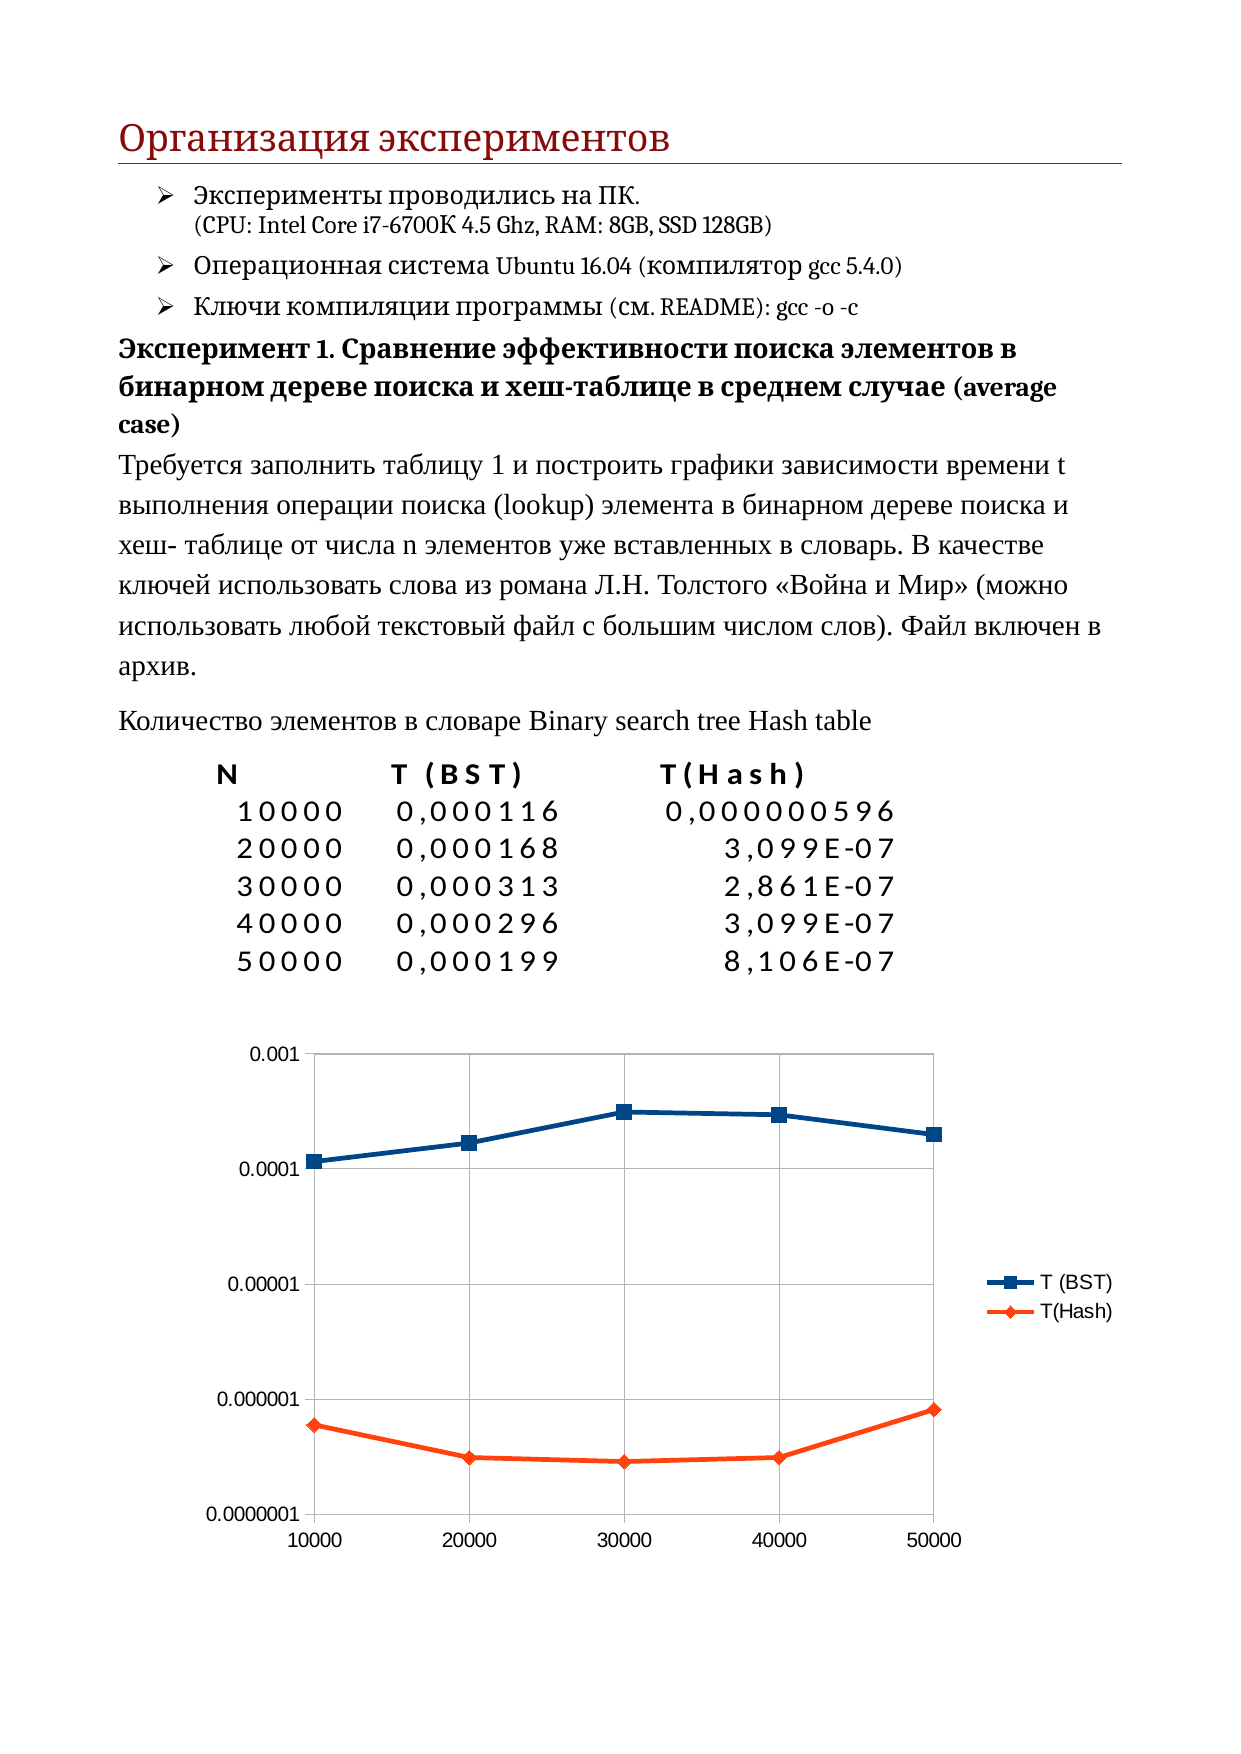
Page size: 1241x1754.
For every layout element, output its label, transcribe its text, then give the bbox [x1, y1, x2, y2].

list Ключи компиляции программы (см. README): gcc -o -c [156, 293, 1122, 322]
text Количество элементов в словаре Binary search tree Hash table [118, 703, 1122, 736]
list Операционная система Ubuntu 16.04 (компилятор gcc 5.4.0) [156, 252, 1122, 281]
list Эксперименты проводились на ПК. (CPU: Intel Core i7-6700К 4.5 Ghz, RAM: 8GB, SSD 128GB) [156, 182, 1122, 239]
text Эксперимент 1. Сравнение эффективности поиска элементов в бинарном дереве поиска и хеш-таблице в среднем случае (average case) [118, 334, 1122, 440]
text Требуется заполнить таблицу 1 и построить графики зависимости времени t выполнения операции поиска (lookup) элемента в бинарном дереве поиска и хеш- таблице от числа n элементов уже вставленных в словарь. В качестве ключей использовать слова из романа Л.Н. Толстого «Война и Мир» (можно использовать любой текстовый файл с большим числом слов). Файл включен в архив. [118, 447, 1122, 681]
subtitle Организация экспериментов [118, 118, 1122, 163]
